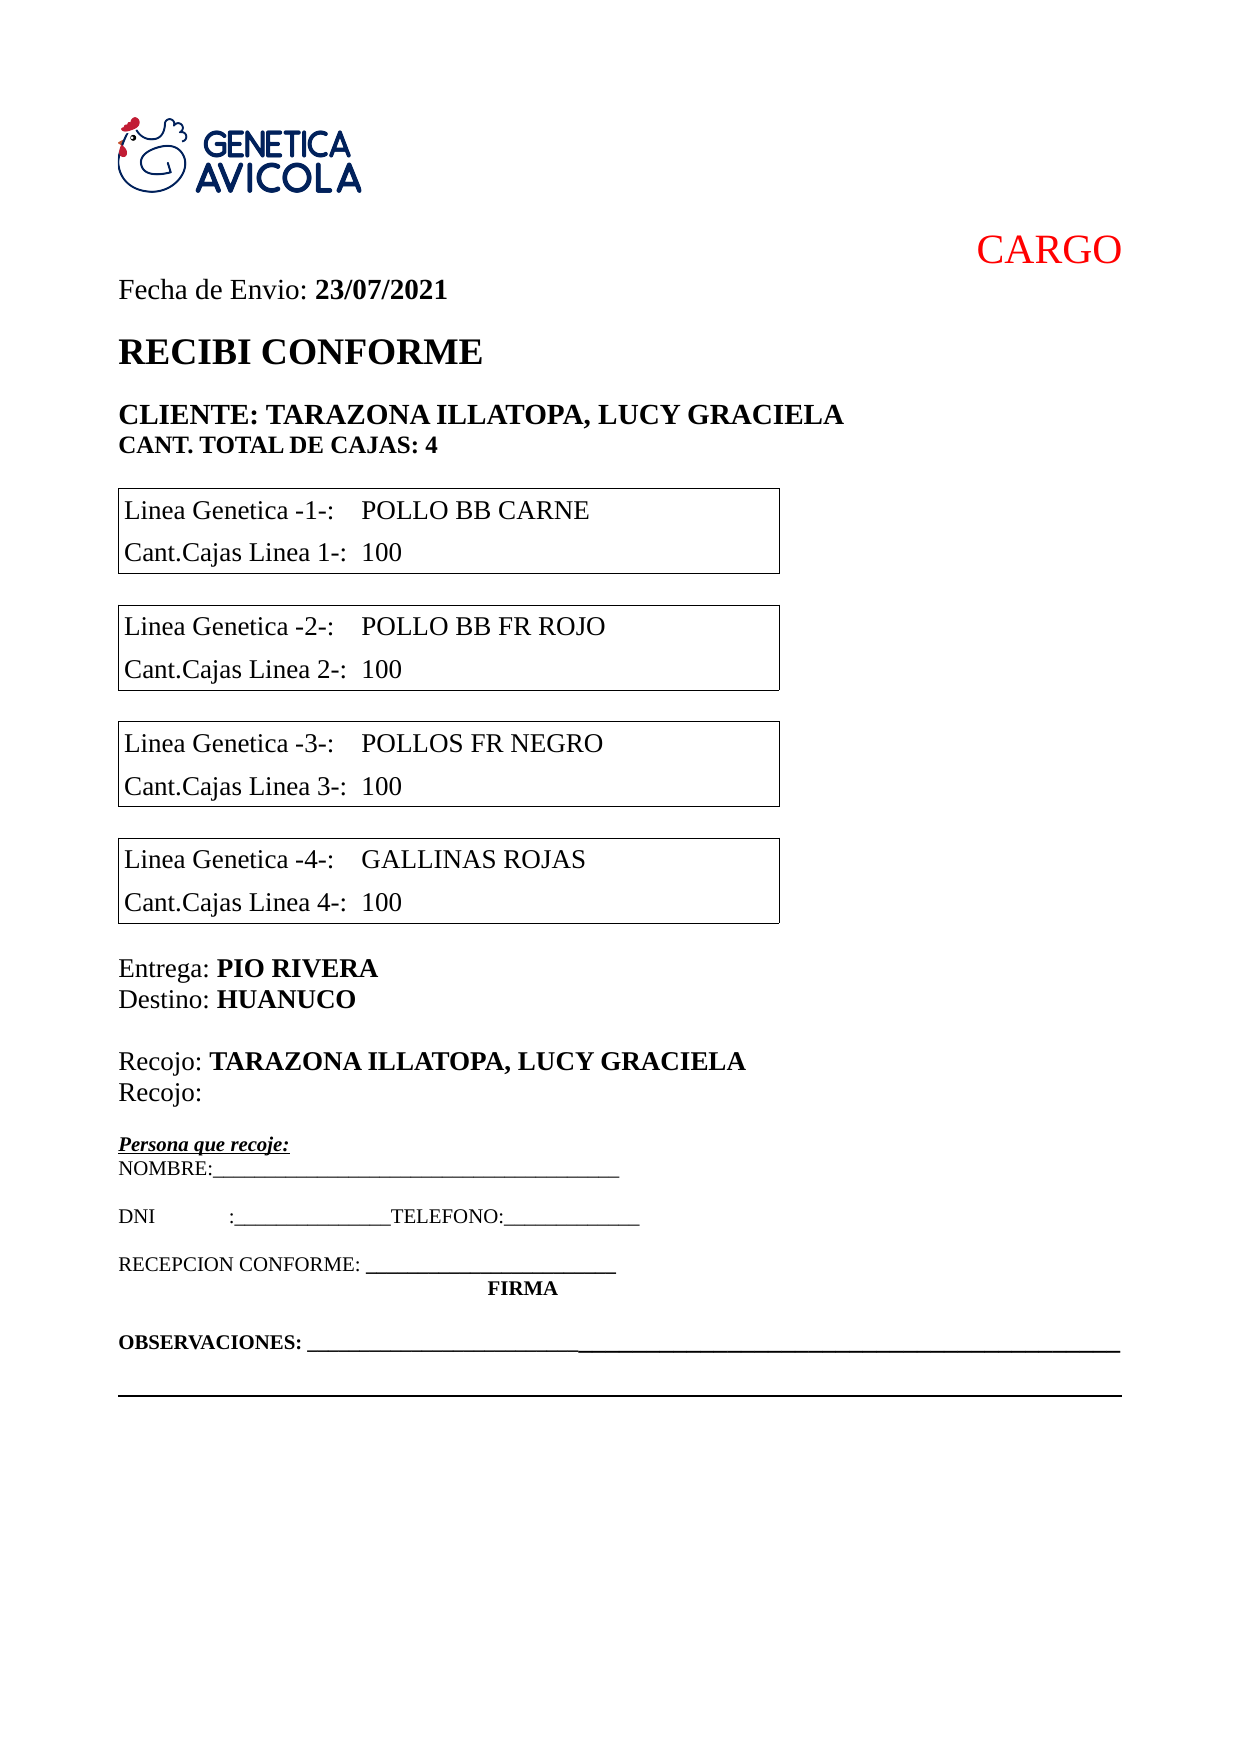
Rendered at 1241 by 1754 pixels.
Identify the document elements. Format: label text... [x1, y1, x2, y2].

text OBSERVACIONES: __________________________________________________________________ [118, 1324, 1122, 1355]
text NOMBRE:_______________________________________ [118, 1156, 1122, 1180]
text FIRMA [118, 1276, 1122, 1300]
text Recojo: TARAZONA ILLATOPA, LUCY GRACIELA [118, 1045, 1122, 1076]
text CLIENTE: TARAZONA ILLATOPA, LUCY GRACIELA [118, 397, 1122, 431]
table_cell 100 [356, 531, 779, 573]
table_cell 100 [356, 764, 779, 806]
table_cell Linea Genetica -4-: [119, 839, 356, 880]
table_cell POLLOS FR NEGRO [356, 722, 779, 764]
table_cell Cant.Cajas Linea 1-: [119, 531, 356, 573]
table_cell [118, 807, 356, 838]
text Destino: HUANUCO [118, 983, 1122, 1014]
table_cell Linea Genetica -3-: [119, 722, 356, 764]
text RECEPCION CONFORME: ________________________ [118, 1252, 1122, 1276]
table_cell Cant.Cajas Linea 3-: [119, 764, 356, 806]
table_cell [118, 574, 356, 604]
table_cell 100 [356, 880, 779, 923]
table_cell Cant.Cajas Linea 4-: [119, 880, 356, 923]
table_header POLLO BB CARNE [356, 489, 779, 531]
text Fecha de Envio: 23/07/2021 [118, 272, 1122, 306]
table_cell 100 [356, 647, 779, 690]
table_cell POLLO BB FR ROJO [356, 606, 779, 647]
text Entrega: PIO RIVERA [118, 952, 1122, 983]
text CARGO [118, 224, 1122, 272]
text DNI :_______________TELEFONO:_____________ [118, 1204, 1122, 1228]
table_cell [356, 691, 779, 721]
table_cell Cant.Cajas Linea 2-: [119, 647, 356, 690]
table_cell GALLINAS ROJAS [356, 839, 779, 880]
table_cell [356, 807, 779, 838]
table_header Linea Genetica -1-: [119, 489, 356, 531]
table_cell [118, 691, 356, 721]
picture [117, 117, 362, 193]
text Persona que recoje: [118, 1132, 1122, 1156]
text CANT. TOTAL DE CAJAS: 4 [118, 431, 1122, 459]
text RECIBI CONFORME [118, 330, 1122, 373]
text Recojo: [118, 1076, 1122, 1108]
table_cell Linea Genetica -2-: [119, 606, 356, 647]
table_cell [356, 574, 779, 604]
